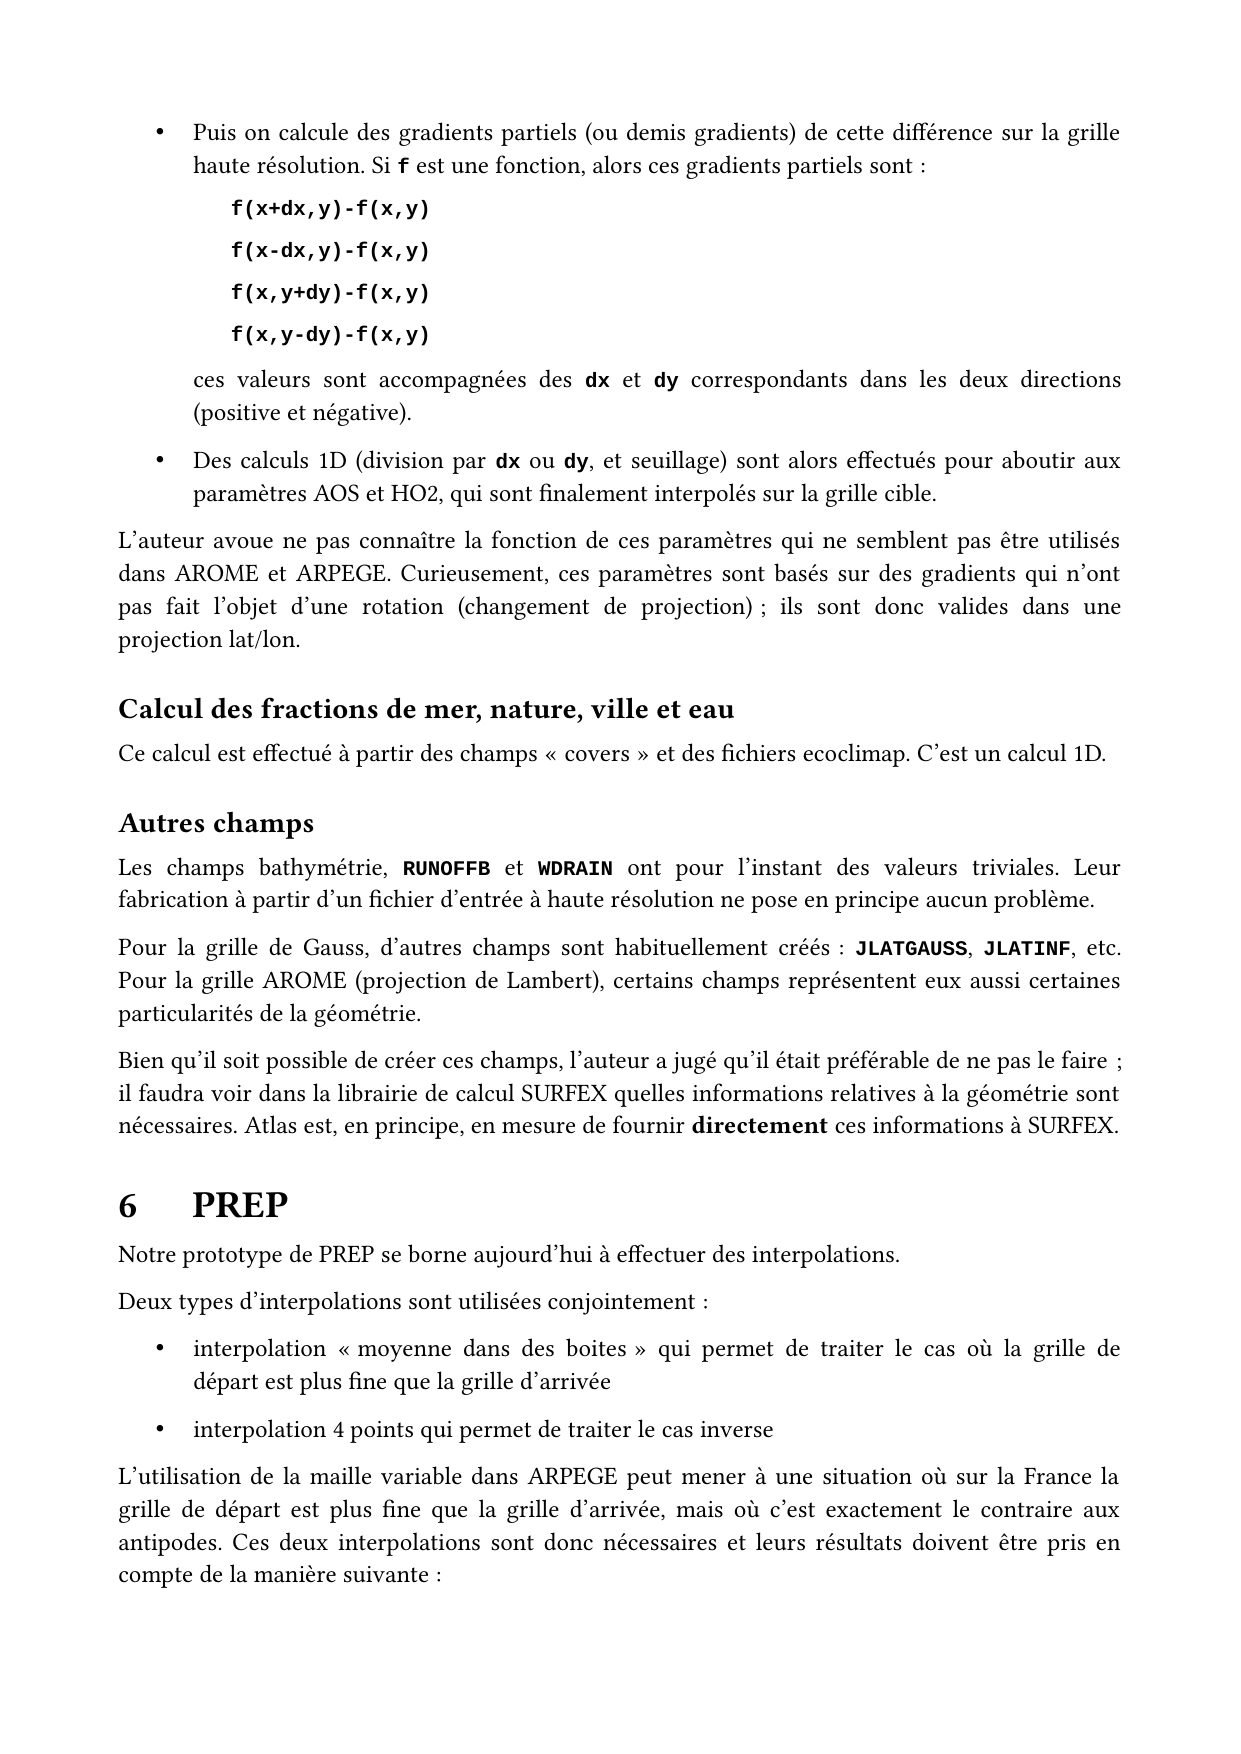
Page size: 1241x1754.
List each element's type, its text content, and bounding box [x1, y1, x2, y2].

list interpolation 4 points qui permet de traiter le cas inverse [156, 1415, 1122, 1443]
list ces valeurs sont accompagnées des dx et dy correspondants dans les deux directions (positive et négative). [156, 366, 1122, 427]
text Deux types d’interpolations sont utilisées conjointement : [118, 1287, 1122, 1316]
list interpolation « moyenne dans des boites » qui permet de traiter le cas où la grille de départ est plus fine que la grille d’arrivée [156, 1334, 1122, 1396]
text Bien qu’il soit possible de créer ces champs, l’auteur a jugé qu’il était préférable de ne pas le faire ; il faudra voir dans la librairie de calcul SURFEX quelles informations relatives à la géométrie sont nécessaires. Atlas est, en principe, en mesure de fournir directement ces informations à SURFEX. [118, 1046, 1122, 1140]
list Des calculs 1D (division par dx ou dy, et seuillage) sont alors effectués pour aboutir aux paramètres AOS et HO2, qui sont finalement interpolés sur la grille cible. [156, 446, 1122, 507]
text Pour la grille de Gauss, d’autres champs sont habituellement créés : JLATGAUSS, JLATINF, etc. Pour la grille AROME (projection de Lambert), certains champs représentent eux aussi certaines particularités de la géométrie. [118, 933, 1122, 1027]
text L’auteur avoue ne pas connaître la fonction de ces paramètres qui ne semblent pas être utilisés dans AROME et ARPEGE. Curieusement, ces paramètres sont basés sur des gradients qui n’ont pas fait l’objet d’une rotation (changement de projection) ; ils sont donc valides dans une projection lat/lon. [118, 526, 1122, 653]
subtitle PREP [118, 1184, 1122, 1227]
list f(x,y-dy)-f(x,y) [193, 324, 1122, 347]
text Notre prototype de PREP se borne aujourd’hui à effectuer des interpolations. [118, 1240, 1122, 1268]
list f(x,y+dy)-f(x,y) [193, 282, 1122, 306]
text Les champs bathymétrie, RUNOFFB et WDRAIN ont pour l’instant des valeurs triviales. Leur fabrication à partir d’un fichier d’entrée à haute résolution ne pose en principe aucun problème. [118, 852, 1122, 914]
list f(x+dx,y)-f(x,y) [193, 198, 1122, 222]
list f(x-dx,y)-f(x,y) [193, 240, 1122, 264]
list Puis on calcule des gradients partiels (ou demis gradients) de cette différence sur la grille haute résolution. Si f est une fonction, alors ces gradients partiels sont : [156, 118, 1122, 179]
text Ce calcul est effectué à partir des champs « covers » et des fichiers ecoclimap. C’est un calcul 1D. [118, 738, 1122, 767]
subtitle Autres champs [118, 807, 1122, 840]
subtitle Calcul des fractions de mer, nature, ville et eau [118, 693, 1122, 726]
text L’utilisation de la maille variable dans ARPEGE peut mener à une situation où sur la France la grille de départ est plus fine que la grille d’arrivée, mais où c’est exactement le contraire aux antipodes. Ces deux interpolations sont donc nécessaires et leurs résultats doivent être pris en compte de la manière suivante : [118, 1462, 1122, 1589]
